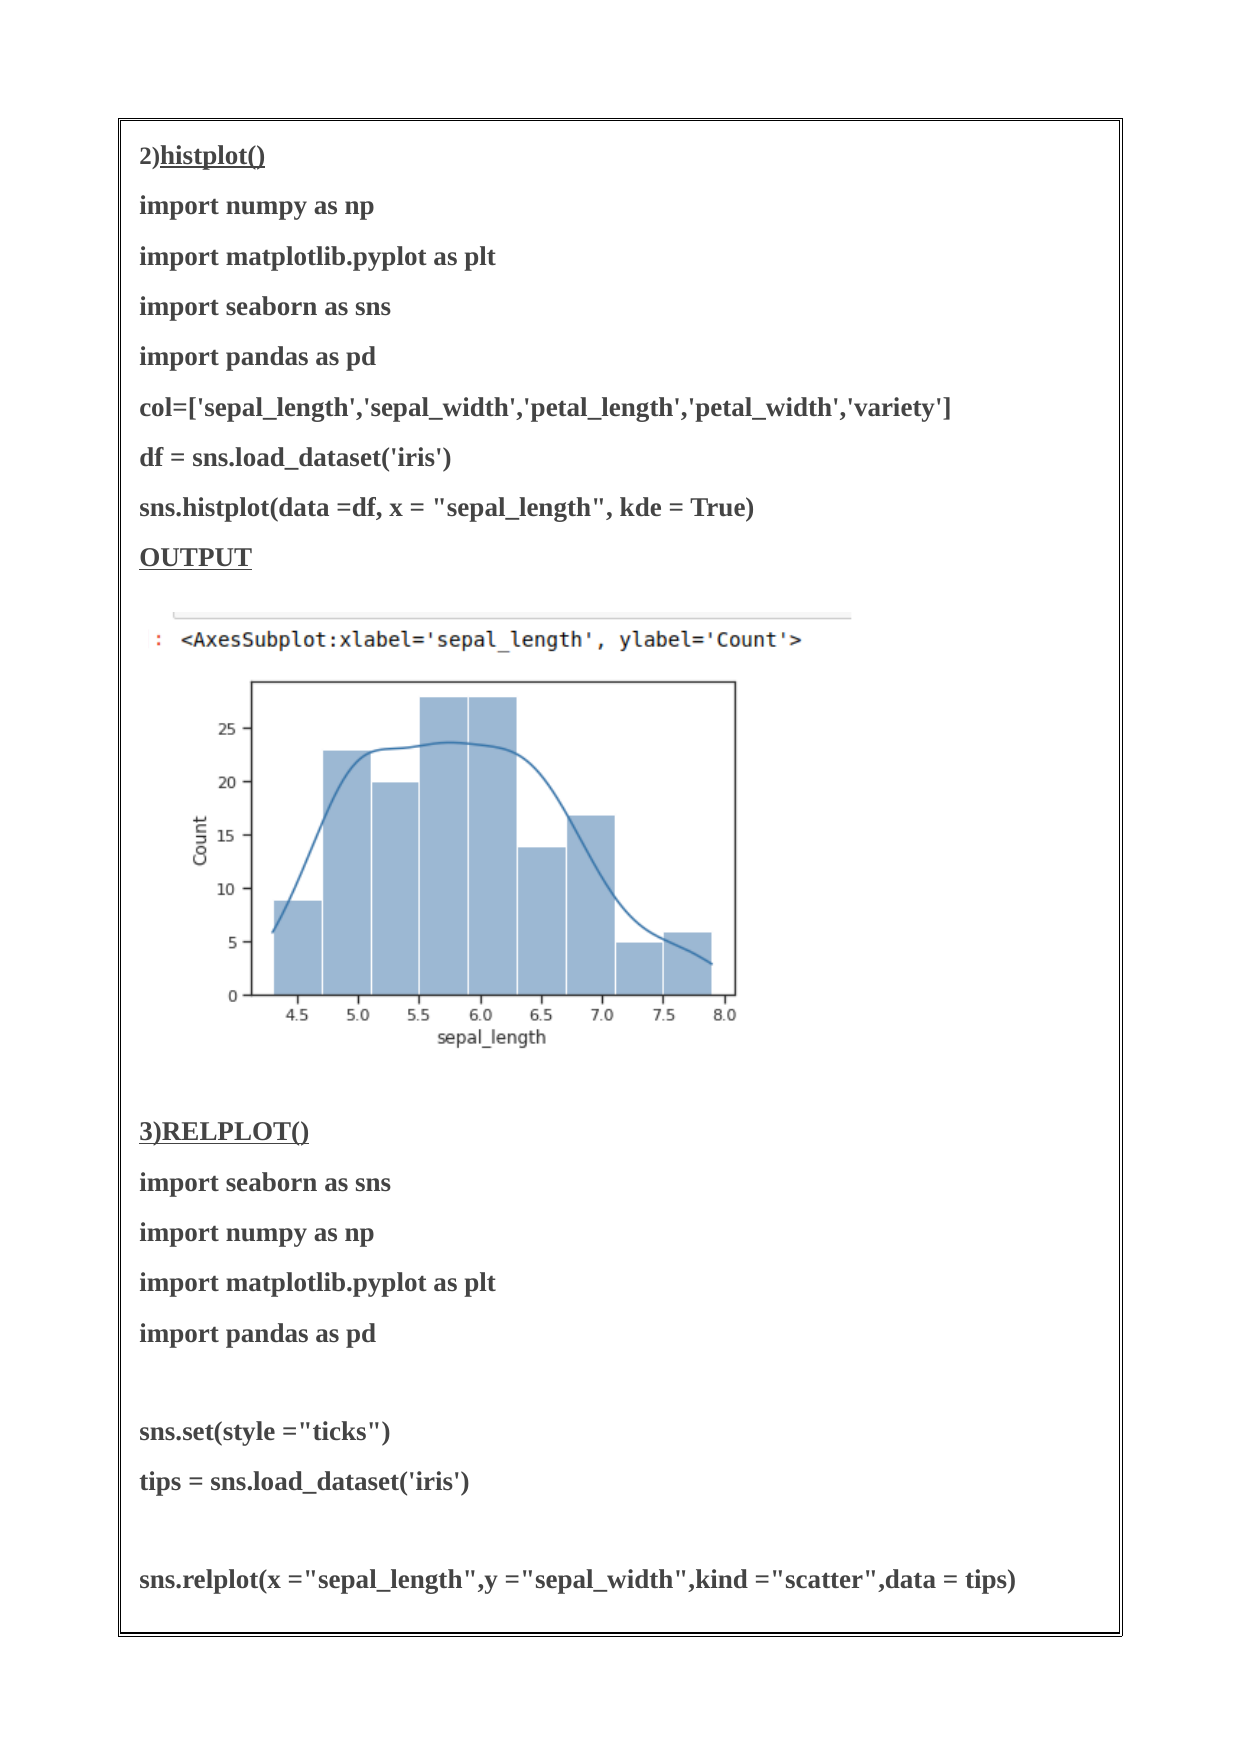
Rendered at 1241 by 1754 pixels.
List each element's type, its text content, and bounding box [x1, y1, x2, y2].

text tips = sns.load_dataset('iris') [139, 1465, 1101, 1496]
text OUTPUT [139, 542, 1101, 573]
text 3)RELPLOT() [139, 1116, 1101, 1147]
text import matplotlib.pyplot as plt [139, 1266, 1101, 1298]
text sns.set(style ="ticks") [139, 1415, 1101, 1446]
text import pandas as pd [139, 1317, 1101, 1348]
text import pandas as pd [139, 340, 1101, 371]
text import seaborn as sns [139, 290, 1101, 321]
text sns.relplot(x ="sepal_length",y ="sepal_width",kind ="scatter",data = tips) [139, 1563, 1101, 1594]
text import numpy as np [139, 1216, 1101, 1247]
text import matplotlib.pyplot as plt [139, 240, 1101, 271]
text 2)histplot() [139, 139, 1101, 170]
text import seaborn as sns [139, 1166, 1101, 1197]
picture [148, 612, 593, 1066]
text df = sns.load_dataset('iris') [139, 441, 1101, 472]
text sns.histplot(data =df, x = "sepal_length", kde = True) [139, 491, 1101, 522]
text import numpy as np [139, 189, 1101, 221]
text col=['sepal_length','sepal_width','petal_length','petal_width','variety'] [139, 391, 1101, 422]
